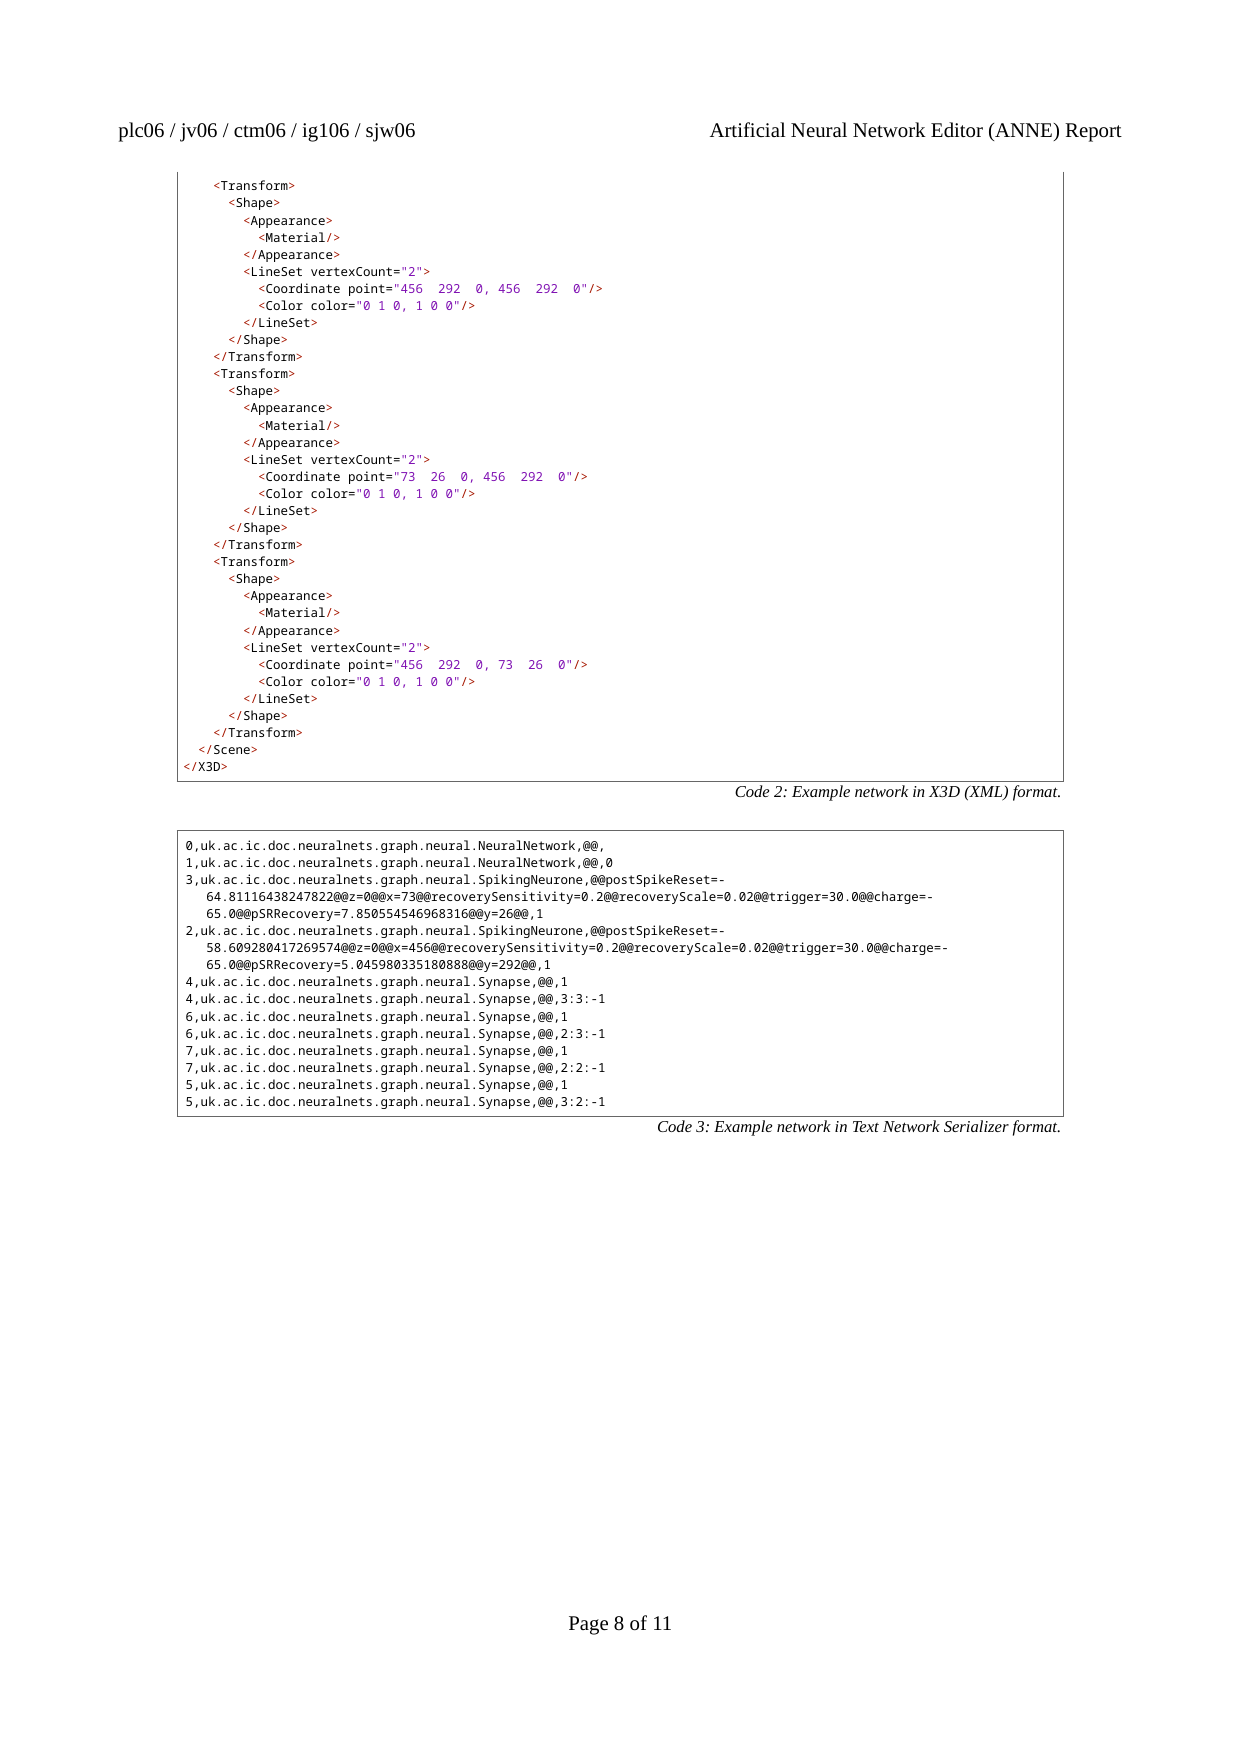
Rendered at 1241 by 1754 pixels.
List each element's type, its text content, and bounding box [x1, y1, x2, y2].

text Code 2: Example network in X3D (XML) format. [118, 782, 1063, 801]
table_header 0,uk.ac.ic.doc.neuralnets.graph.neural.NeuralNetwork,@@, 1,uk.ac.ic.doc.neuralnets.graph.neural.NeuralNetwork,@@,0 3,uk.ac.ic.doc.neuralnets.graph.neural.SpikingNeurone,@@postSpikeReset=-64.81116438247822@@z=0@@x=73@@recoverySensitivity=0.2@@recoveryScale=0.02@@trigger=30.0@@charge=-65.0@@pSRRecovery=7.850554546968316@@y=26@@,1 2,uk.ac.ic.doc.neuralnets.graph.neural.SpikingNeurone,@@postSpikeReset=-58.609280417269574@@z=0@@x=456@@recoverySensitivity=0.2@@recoveryScale=0.02@@trigger=30.0@@charge=-65.0@@pSRRecovery=5.045980335180888@@y=292@@,1 4,uk.ac.ic.doc.neuralnets.graph.neural.Synapse,@@,1 4,uk.ac.ic.doc.neuralnets.graph.neural.Synapse,@@,3:3:-1 6,uk.ac.ic.doc.neuralnets.graph.neural.Synapse,@@,1 6,uk.ac.ic.doc.neuralnets.graph.neural.Synapse,@@,2:3:-1 7,uk.ac.ic.doc.neuralnets.graph.neural.Synapse,@@,1 7,uk.ac.ic.doc.neuralnets.graph.neural.Synapse,@@,2:2:-1 5,uk.ac.ic.doc.neuralnets.graph.neural.Synapse,@@,1 5,uk.ac.ic.doc.neuralnets.graph.neural.Synapse,@@,3:2:-1 [178, 831, 1063, 1116]
table_header <Transform> <Shape> <Appearance> <Material/> </Appearance> <LineSet vertexCount="2"> <Coordinate point="456 292 0, 456 292 0"/> <Color color="0 1 0, 1 0 0"/> </LineSet> </Shape> </Transform> <Transform> <Shape> <Appearance> <Material/> </Appearance> <LineSet vertexCount="2"> <Coordinate point="73 26 0, 456 292 0"/> <Color color="0 1 0, 1 0 0"/> </LineSet> </Shape> </Transform> <Transform> <Shape> <Appearance> <Material/> </Appearance> <LineSet vertexCount="2"> <Coordinate point="456 292 0, 73 26 0"/> <Color color="0 1 0, 1 0 0"/> </LineSet> </Shape> </Transform> </Scene> </X3D> [178, 172, 1063, 781]
text Code 3: Example network in Text Network Serializer format. [118, 1117, 1063, 1136]
